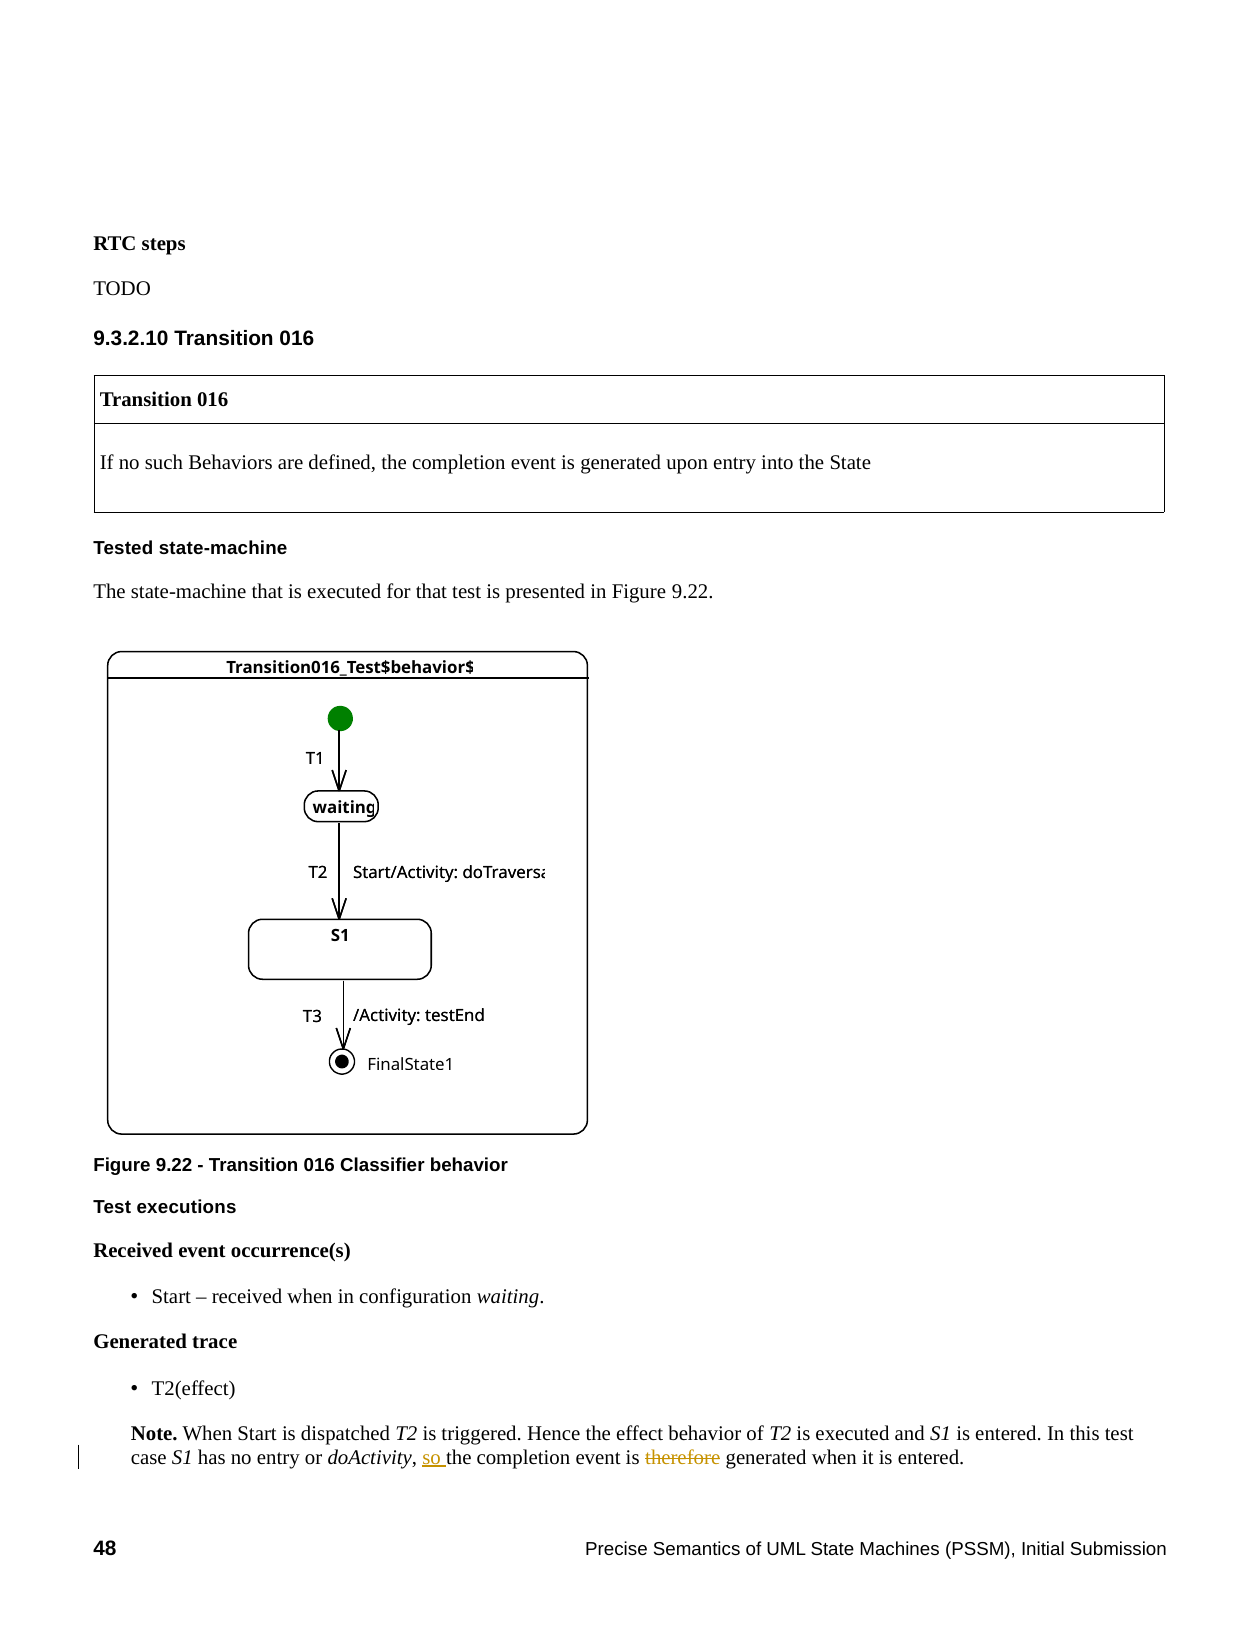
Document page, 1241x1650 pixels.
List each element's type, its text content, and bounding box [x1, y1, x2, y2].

subtitle Tested state-machine [93, 537, 1164, 558]
table_cell If no such Behaviors are defined, the completion event is generated upon entry into the State [95, 424, 1164, 512]
text RTC steps [93, 231, 1164, 255]
text Generated trace [93, 1329, 1164, 1353]
text Received event occurrence(s) [93, 1238, 1164, 1262]
subtitle Transition 016 [93, 325, 1164, 350]
subtitle Test executions [93, 624, 1164, 1217]
text TODO [93, 276, 1164, 300]
text The state-machine that is executed for that test is presented in Figure 9.22. [93, 579, 1164, 603]
list T2(effect) [131, 1374, 1164, 1399]
text Figure 9.22 - Transition 016 Classifier behavior [93, 637, 603, 1175]
text Note. When Start is dispatched T2 is triggered. Hence the effect behavior of T2 is executed and S1 is entered. In this test case S1 has no entry or doActivity, so the completion event is generated when it is entered. [131, 1421, 1164, 1469]
table_header Transition 016 [95, 376, 1164, 423]
list Start – received when in configuration waiting. [131, 1283, 1164, 1308]
